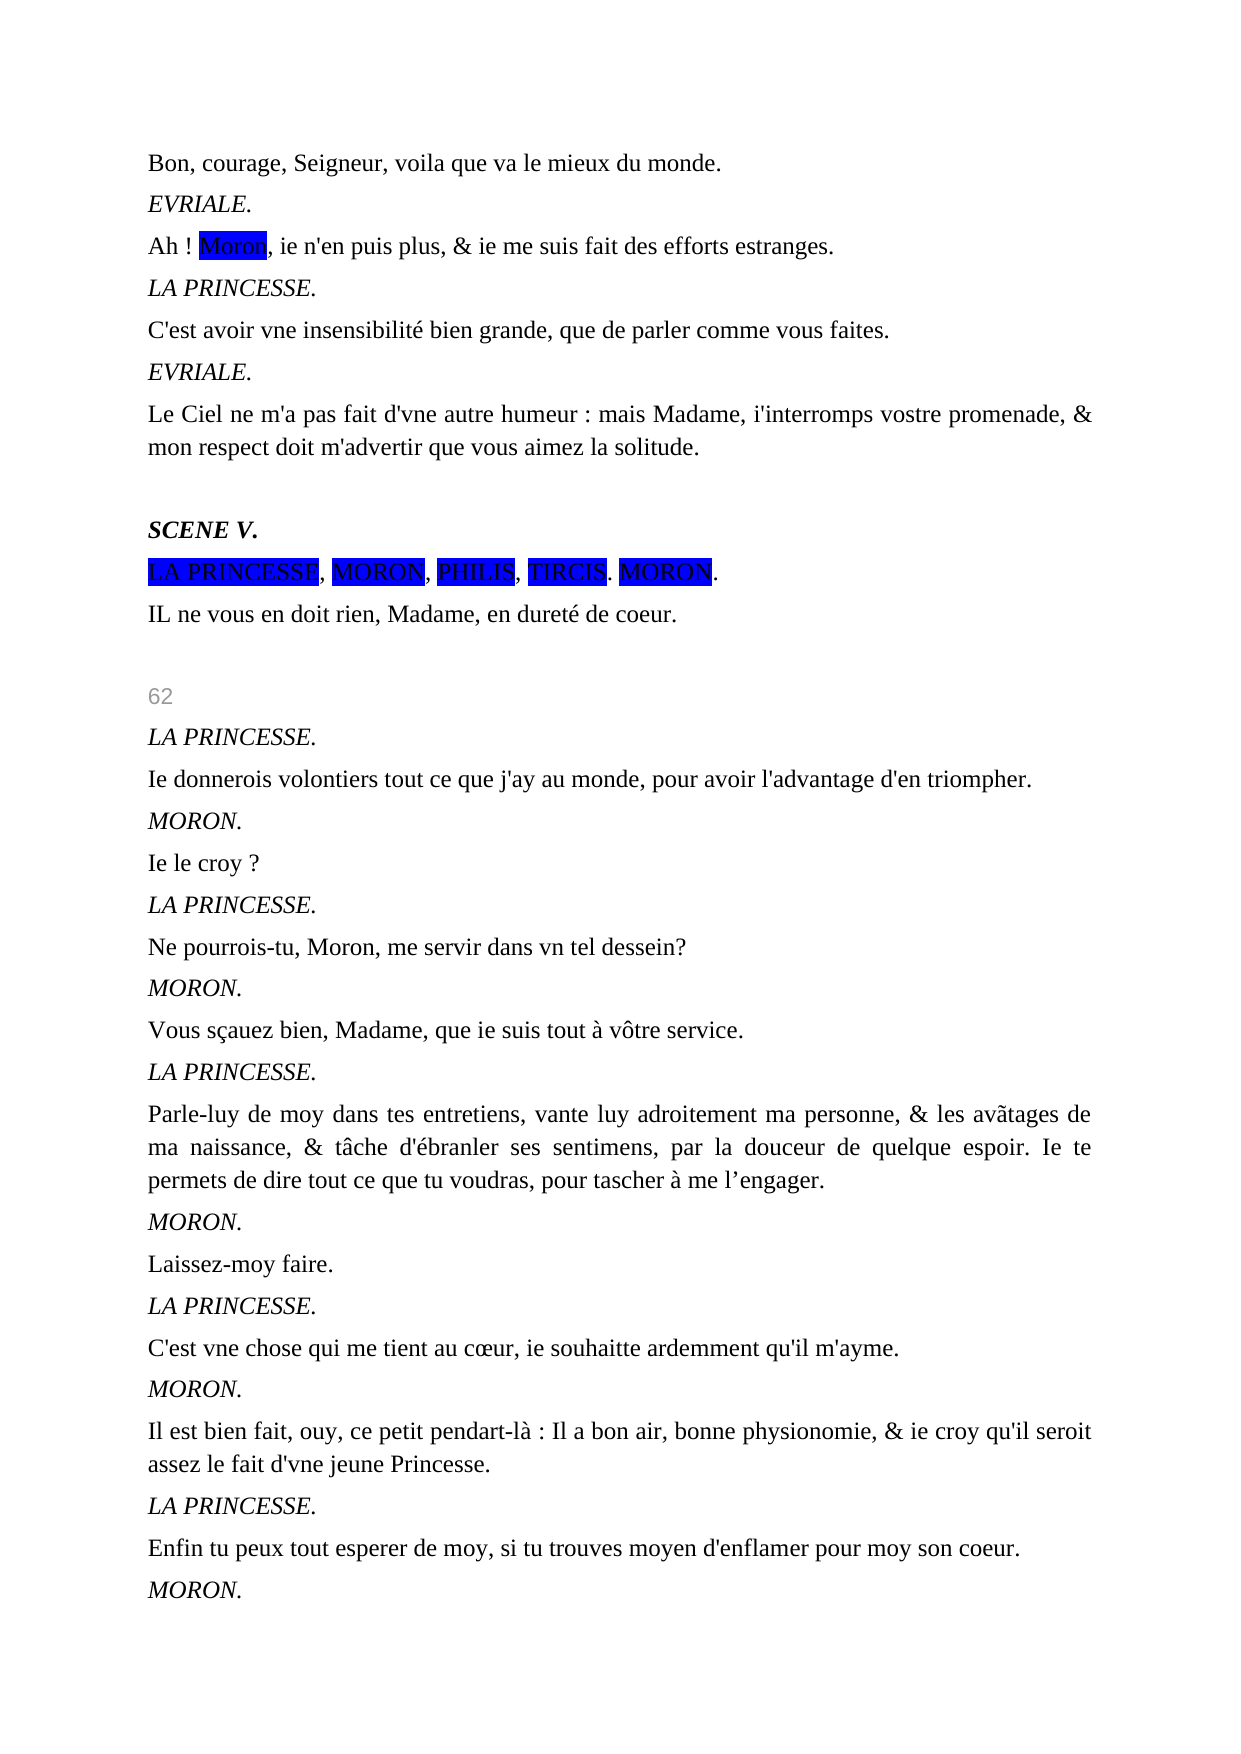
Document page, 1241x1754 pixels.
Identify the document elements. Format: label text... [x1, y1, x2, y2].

text 62 [173, 683, 1093, 709]
text Bon, courage, Seigneur, voila que va le mieux du monde. [148, 148, 1093, 176]
text LA PRINCESSE. [148, 1057, 1093, 1086]
text C'est vne chose qui me tient au cœur, ie souhaitte ardemment qu'il m'ayme. [148, 1333, 1093, 1361]
text MORON. [148, 1575, 1093, 1604]
text LA PRINCESSE. [148, 273, 1093, 302]
text EVRIALE. [148, 357, 1093, 386]
text Ah ! Moron, ie n'en puis plus, & ie me suis fait des efforts estranges. [267, 231, 1093, 260]
text Le Ciel ne m'a pas fait d'vne autre humeur : mais Madame, i'interromps vostre promenade, & mon respect doit m'advertir que vous aimez la solitude. [148, 399, 1093, 461]
text LA PRINCESSE. [148, 1491, 1093, 1520]
text Ah ! Moron, ie n'en puis plus, & ie me suis fait des efforts estranges. [148, 231, 199, 260]
text Parle-luy de moy dans tes entretiens, vante luy adroitement ma personne, & les avãtages de ma naissance, & tâche d'ébranler ses sentimens, par la douceur de quelque espoir. Ie te permets de dire tout ce que tu voudras, pour tascher à me l’engager. [148, 1099, 1093, 1194]
text SCENE V. [148, 516, 1093, 544]
text MORON. [148, 806, 1093, 835]
text Laissez-moy faire. [148, 1249, 1093, 1278]
text MORON. [148, 1374, 1093, 1403]
text Vous sçauez bien, Madame, que ie suis tout à vôtre service. [148, 1015, 1093, 1044]
text IL ne vous en doit rien, Madame, en dureté de coeur. [148, 599, 1093, 628]
text LA PRINCESSE. [148, 890, 1093, 918]
text MORON. [148, 973, 1093, 1002]
text C'est avoir vne insensibilité bien grande, que de parler comme vous faites. [148, 315, 1093, 344]
text Enfin tu peux tout esperer de moy, si tu trouves moyen d'enflamer pour moy son coeur. [148, 1533, 1093, 1562]
text Ie le croy ? [148, 848, 1093, 877]
text LA PRINCESSE. [148, 1291, 1093, 1319]
text Ie donnerois volontiers tout ce que j'ay au monde, pour avoir l'advantage d'en triompher. [148, 764, 1093, 793]
text LA PRINCESSE, MORON, PHILIS, TIRCIS. MORON. [148, 557, 1093, 586]
text MORON. [148, 1207, 1093, 1236]
text Ne pourrois-tu, Moron, me servir dans vn tel dessein? [148, 932, 1093, 960]
text LA PRINCESSE. [148, 722, 1093, 751]
text Il est bien fait, ouy, ce petit pendart-là : Il a bon air, bonne physionomie, & ie croy qu'il seroit assez le fait d'vne jeune Princesse. [148, 1416, 1093, 1478]
text EVRIALE. [148, 189, 1093, 218]
